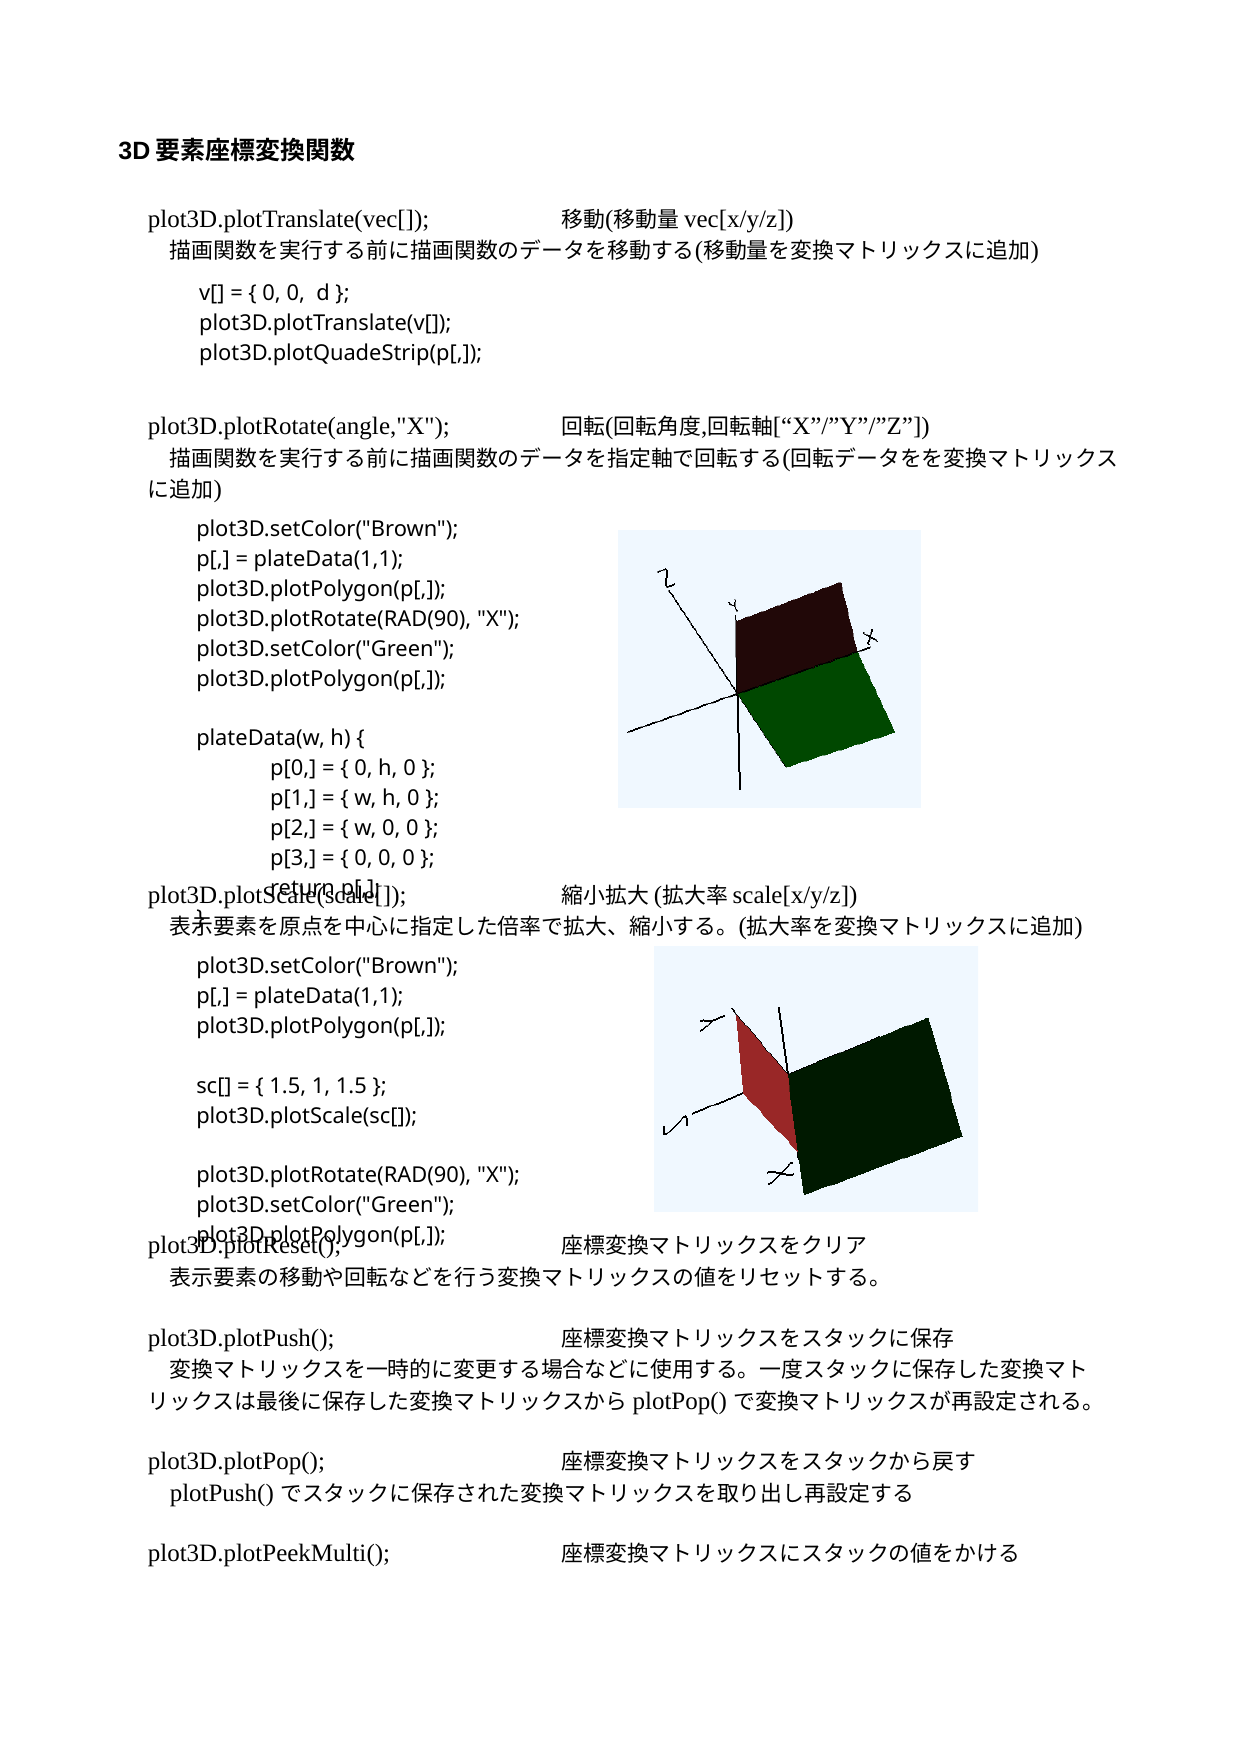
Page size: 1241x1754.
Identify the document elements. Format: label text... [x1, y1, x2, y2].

text plot3D.plotReset(); 座標変換マトリックスをクリア [148, 1228, 1122, 1260]
text plotPush() でスタックに保存された変換マトリックスを取り出し再設定する [148, 1476, 1122, 1508]
text 描画関数を実行する前に描画関数のデータを指定軸で回転する(回転データをを変換マトリックスに追加) [148, 441, 1122, 504]
text plot3D.plotPeekMulti(); 座標変換マトリックスにスタックの値をかける [148, 1536, 1122, 1568]
subtitle 3D要素座標変換関数 [118, 131, 1122, 167]
text 描画関数を実行する前に描画関数のデータを移動する(移動量を変換マトリックスに追加) [148, 233, 1122, 265]
picture [618, 530, 921, 808]
text 表示要素の移動や回転などを行う変換マトリックスの値をリセットする。 [148, 1260, 1122, 1292]
text plot3D.plotTranslate(vec[]); 移動(移動量 vec[x/y/z]) [148, 202, 1122, 233]
text plot3D.plotRotate(angle,"X"); 回転(回転角度,回転軸[“X”/”Y”/”Z”]) [148, 409, 1122, 441]
text 変換マトリックスを一時的に変更する場合などに使用する。一度スタックに保存した変換マトリックスは最後に保存した変換マトリックスから plotPop() で変換マトリックスが再設定される。 [148, 1352, 1122, 1416]
text plot3D.plotScale(scale[]); 縮小拡大 (拡大率 scale[x/y/z]) [148, 878, 1122, 909]
text plot3D.plotPop(); 座標変換マトリックスをスタックから戻す [148, 1444, 1122, 1476]
text plot3D.plotPush(); 座標変換マトリックスをスタックに保存 [148, 1321, 1122, 1352]
text 表示要素を原点を中心に指定した倍率で拡大、縮小する。(拡大率を変換マトリックスに追加) [148, 909, 1122, 941]
picture [654, 946, 979, 1212]
